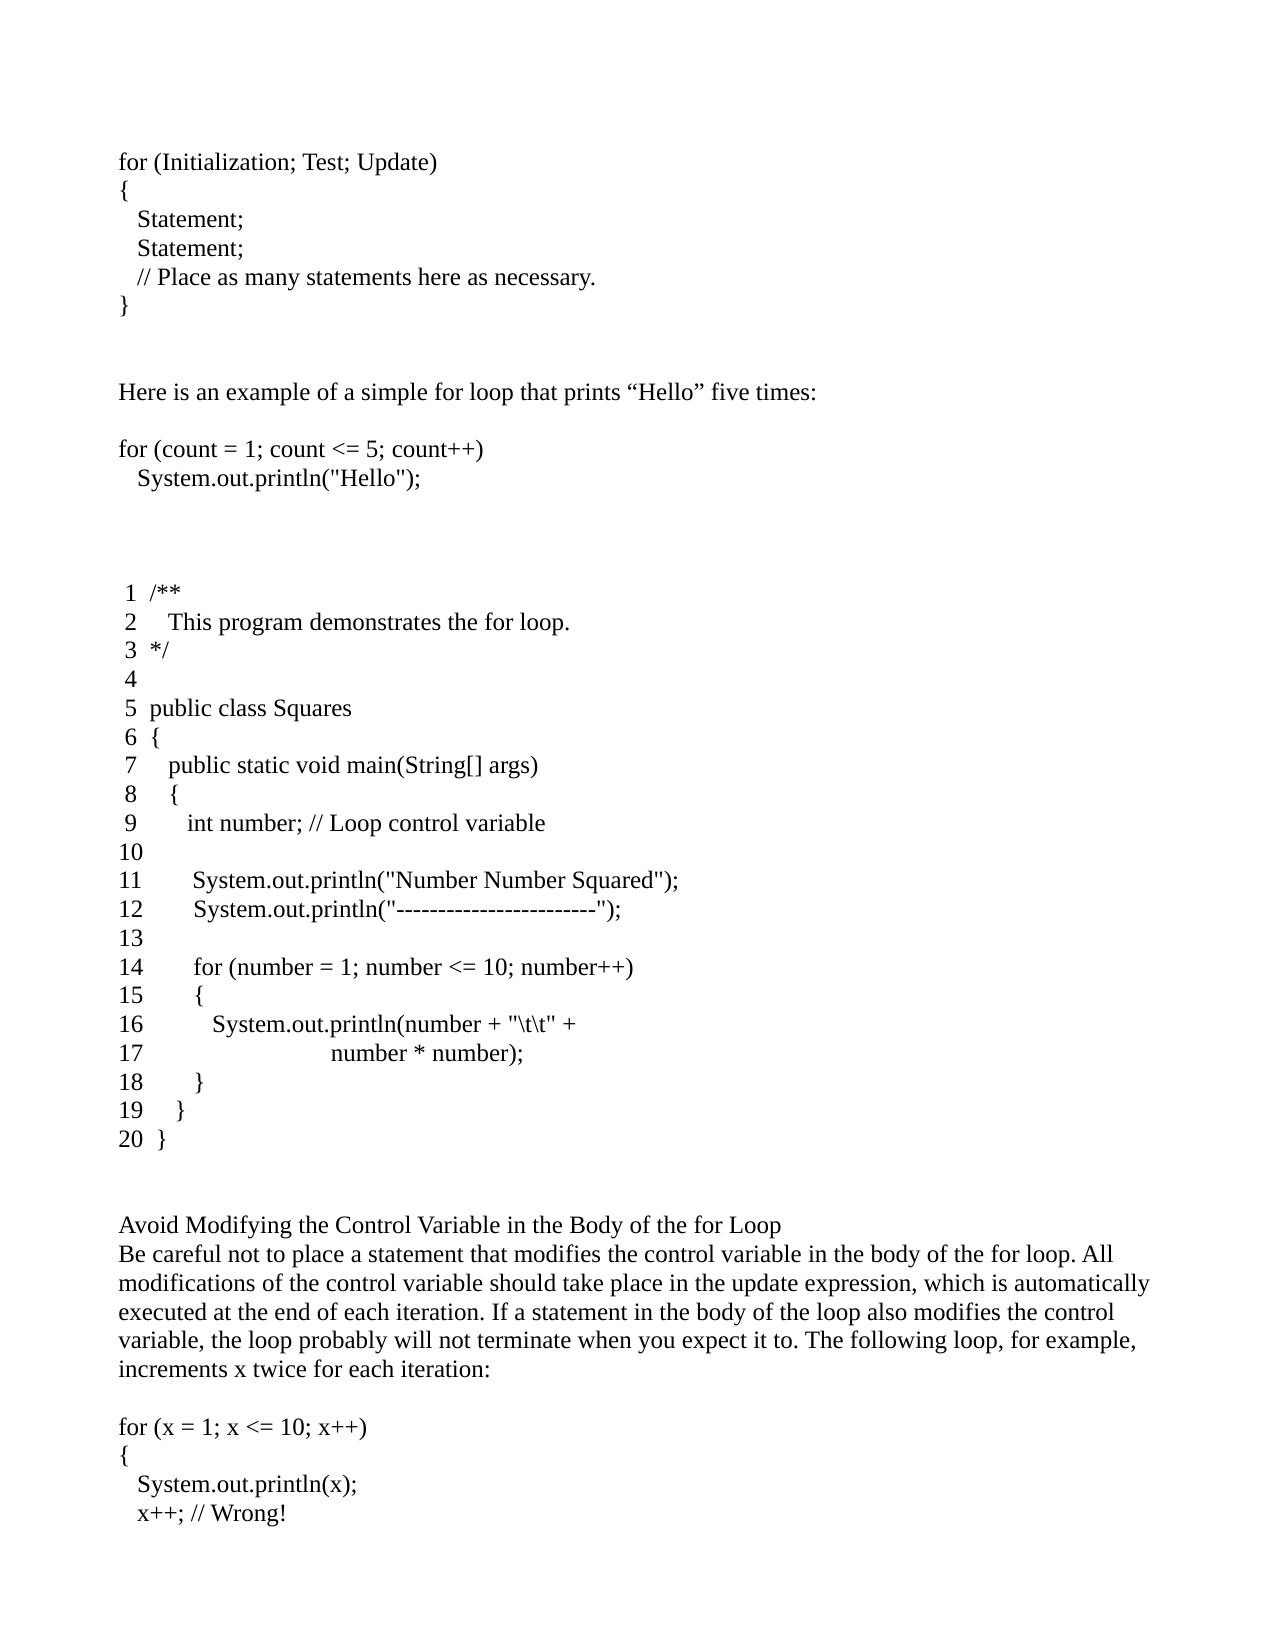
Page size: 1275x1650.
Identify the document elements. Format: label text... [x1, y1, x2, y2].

text 7 public static void main(String[] args) [118, 751, 1157, 779]
text 17 number * number); [118, 1038, 1157, 1067]
text 18 } [118, 1067, 1157, 1096]
text 12 System.out.println("------------------------"); [118, 894, 1157, 923]
text System.out.println("Hello"); [118, 463, 1157, 492]
text 19 } [118, 1096, 1157, 1124]
text 2 This program demonstrates the for loop. [118, 607, 1157, 636]
text 5 public class Squares [118, 693, 1157, 722]
text 13 [118, 923, 1157, 952]
text 6 { [118, 722, 1157, 751]
text Statement; [118, 204, 1157, 233]
text { [118, 176, 1157, 204]
text } [118, 291, 1157, 319]
text for (x = 1; x <= 10; x++) [118, 1412, 1157, 1441]
text 10 [118, 837, 1157, 866]
text 3 */ [118, 636, 1157, 664]
text Statement; [118, 233, 1157, 262]
text Be careful not to place a statement that modifies the control variable in the body of the for loop. All modifications of the control variable should take place in the update expression, which is automatically executed at the end of each iteration. If a statement in the body of the loop also modifies the control variable, the loop probably will not terminate when you expect it to. The following loop, for example, increments x twice for each iteration: [118, 1239, 1157, 1383]
text Avoid Modifying the Control Variable in the Body of the for Loop [118, 1211, 1157, 1239]
text x++; // Wrong! [118, 1498, 1157, 1527]
text 4 [118, 664, 1157, 693]
text // Place as many statements here as necessary. [118, 262, 1157, 291]
text System.out.println(x); [118, 1469, 1157, 1498]
text 16 System.out.println(number + "\t\t" + [118, 1009, 1157, 1038]
text 15 { [118, 981, 1157, 1009]
text for (count = 1; count <= 5; count++) [118, 434, 1157, 463]
text 20 } [118, 1124, 1157, 1153]
text 11 System.out.println("Number Number Squared"); [118, 866, 1157, 894]
text { [118, 1441, 1157, 1469]
text 14 for (number = 1; number <= 10; number++) [118, 952, 1157, 981]
text Here is an example of a simple for loop that prints “Hello” five times: [118, 377, 1157, 406]
text 9 int number; // Loop control variable [118, 808, 1157, 837]
text for (Initialization; Test; Update) [118, 147, 1157, 176]
text 8 { [118, 779, 1157, 808]
text 1 /** [118, 578, 1157, 607]
